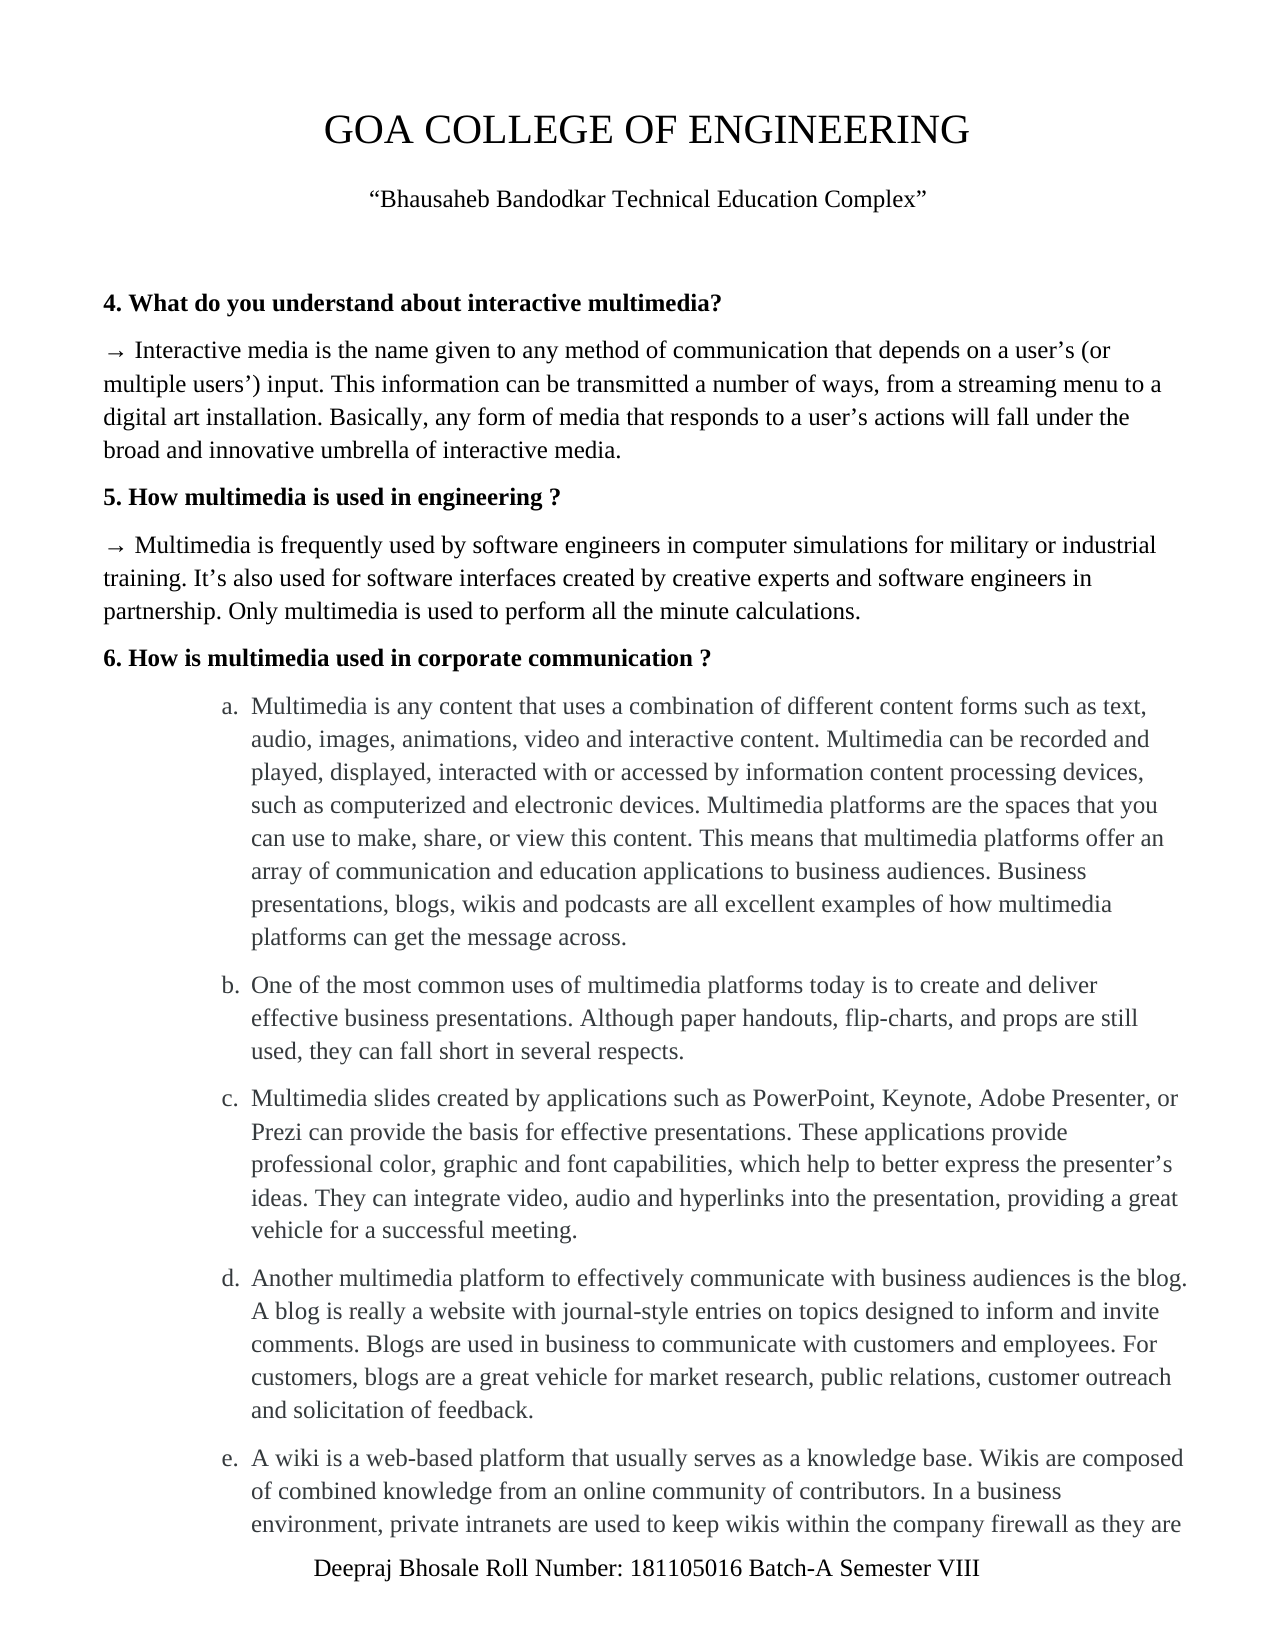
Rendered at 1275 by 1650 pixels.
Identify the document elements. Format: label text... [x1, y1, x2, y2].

text → Multimedia is frequently used by software engineers in computer simulations for military or industrial training. It’s also used for software interfaces created by creative experts and software engineers in partnership. Only multimedia is used to perform all the minute calculations. [103, 530, 1191, 625]
text → Interactive media is the name given to any method of communication that depends on a user’s (or multiple users’) input. This information can be transmitted a number of ways, from a streaming menu to a digital art installation. Basically, any form of media that responds to a user’s actions will fall under the broad and innovative umbrella of interactive media. [103, 336, 1191, 463]
list A wiki is a web-based platform that usually serves as a knowledge base. Wikis are composed of combined knowledge from an online community of contributors. In a business environment, private intranets are used to keep wikis within the company firewall as they are [221, 1443, 1191, 1538]
list Another multimedia platform to effectively communicate with business audiences is the blog. A blog is really a website with journal-style entries on topics designed to inform and invite comments. Blogs are used in business to communicate with customers and employees. For customers, blogs are a great vehicle for market research, public relations, customer outreach and solicitation of feedback. [221, 1263, 1191, 1424]
list Multimedia is any content that uses a combination of different content forms such as text, audio, images, animations, video and interactive content. Multimedia can be recorded and played, displayed, interacted with or accessed by information content processing devices, such as computerized and electronic devices. Multimedia platforms are the spaces that you can use to make, share, or view this content. This means that multimedia platforms offer an array of communication and education applications to business audiences. Business presentations, blogs, wikis and podcasts are all excellent examples of how multimedia platforms can get the message across. [221, 691, 1191, 951]
text 6. How is multimedia used in corporate communication ? [103, 643, 1191, 672]
text 5. How multimedia is used in engineering ? [103, 482, 1191, 511]
list Multimedia slides created by applications such as PowerPoint, Keynote, Adobe Presenter, or Prezi can provide the basis for effective presentations. These applications provide professional color, graphic and font capabilities, which help to better express the presenter’s ideas. They can integrate video, audio and hyperlinks into the presentation, providing a great vehicle for a successful meeting. [221, 1083, 1191, 1244]
list One of the most common uses of multimedia platforms today is to create and deliver effective business presentations. Although paper handouts, flip-charts, and props are still used, they can fall short in several respects. [221, 970, 1191, 1065]
text 4. What do you understand about interactive multimedia? [103, 288, 1191, 317]
